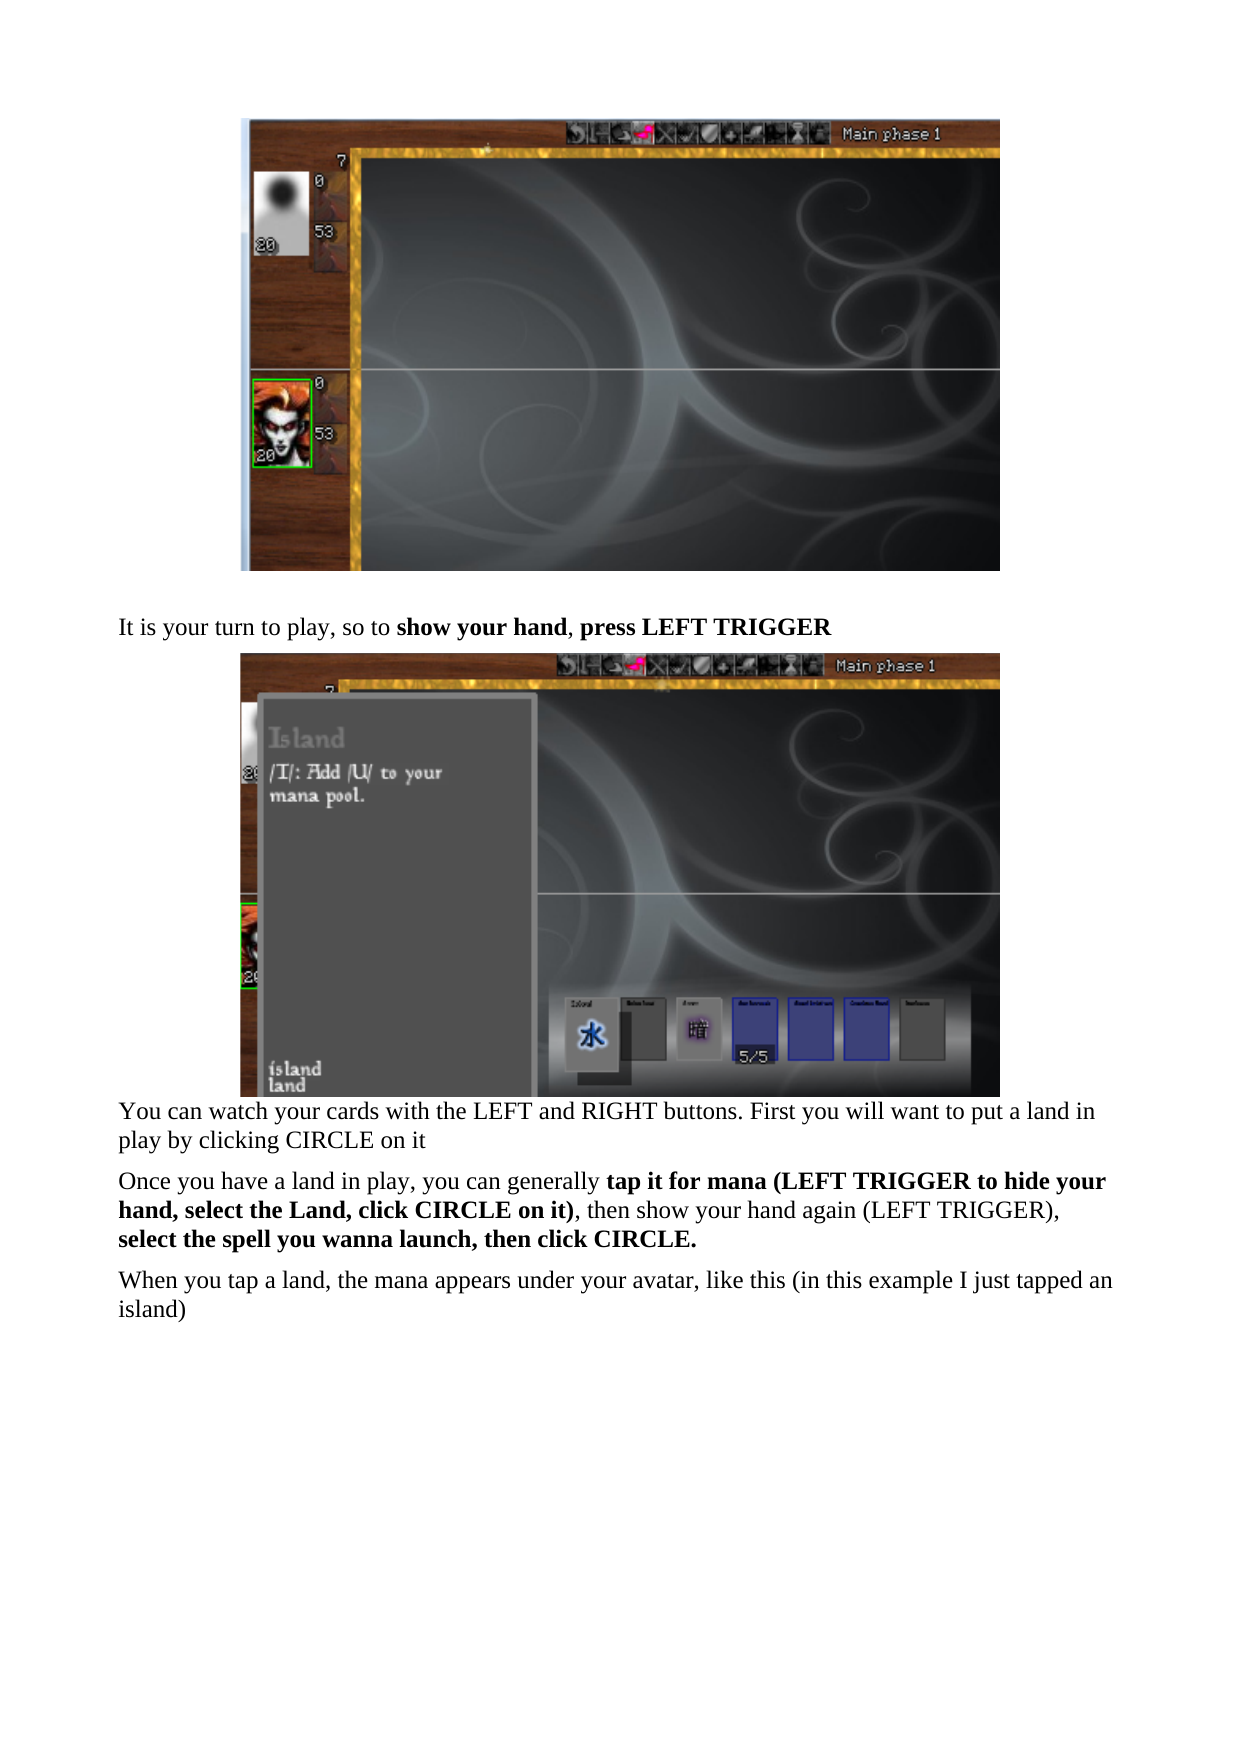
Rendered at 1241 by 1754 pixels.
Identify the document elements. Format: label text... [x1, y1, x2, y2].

text Once you have a land in play, you can generally tap it for mana (LEFT TRIGGER to hide your hand, select the Land, click CIRCLE on it), then show your hand again (LEFT TRIGGER), select the spell you wanna launch, then click CIRCLE. [118, 1166, 1122, 1253]
text When you tap a land, the mana appears under your avatar, like this (in this example I just tapped an island) [118, 1265, 1122, 1323]
text You can watch your cards with the LEFT and RIGHT buttons. First you will want to put a land in play by clicking CIRCLE on it [118, 653, 1122, 1154]
text It is your turn to play, so to show your hand, press LEFT TRIGGER [118, 612, 1122, 641]
